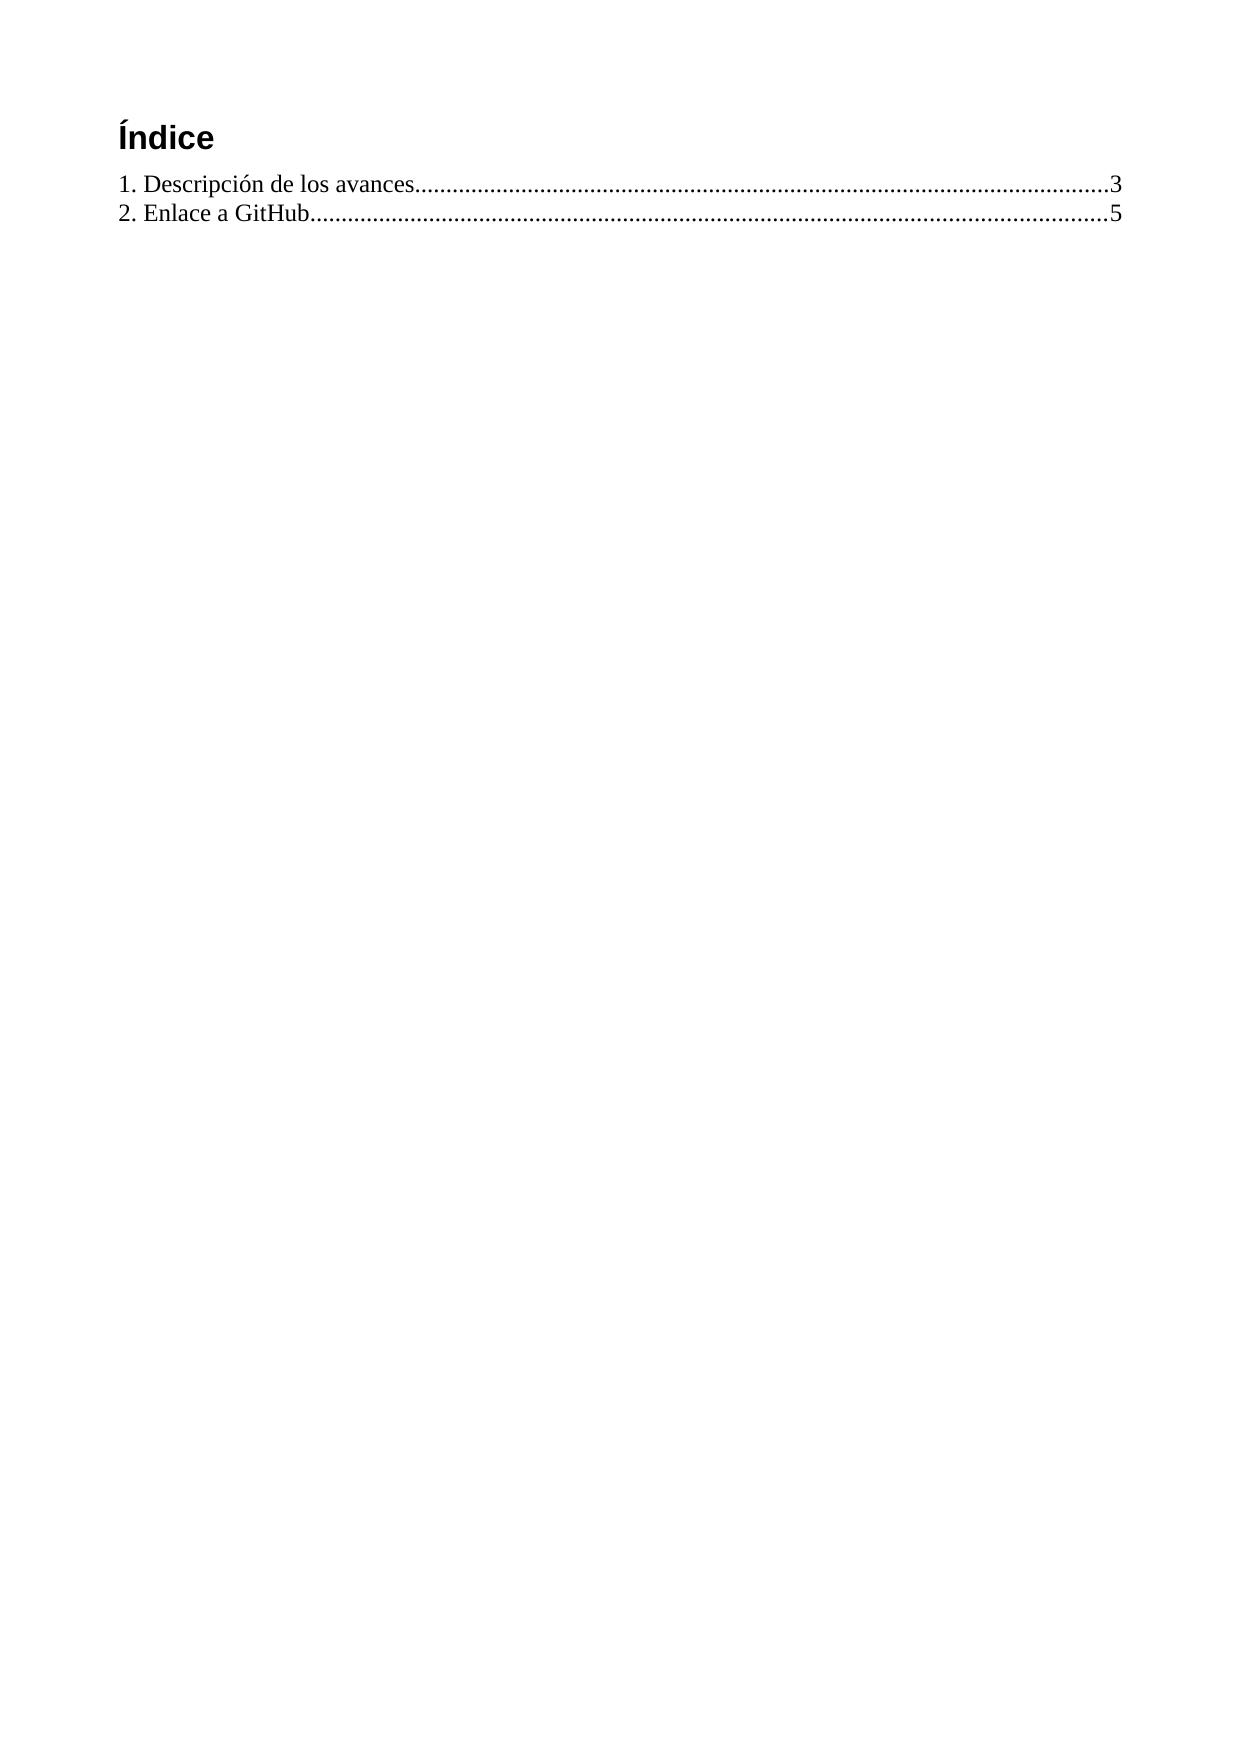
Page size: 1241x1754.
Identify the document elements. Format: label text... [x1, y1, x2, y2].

text 1. Descripción de los avances 3 [118, 169, 1122, 198]
text 2. Enlace a GitHub 5 [118, 198, 1122, 227]
subtitle Índice [118, 118, 1122, 157]
